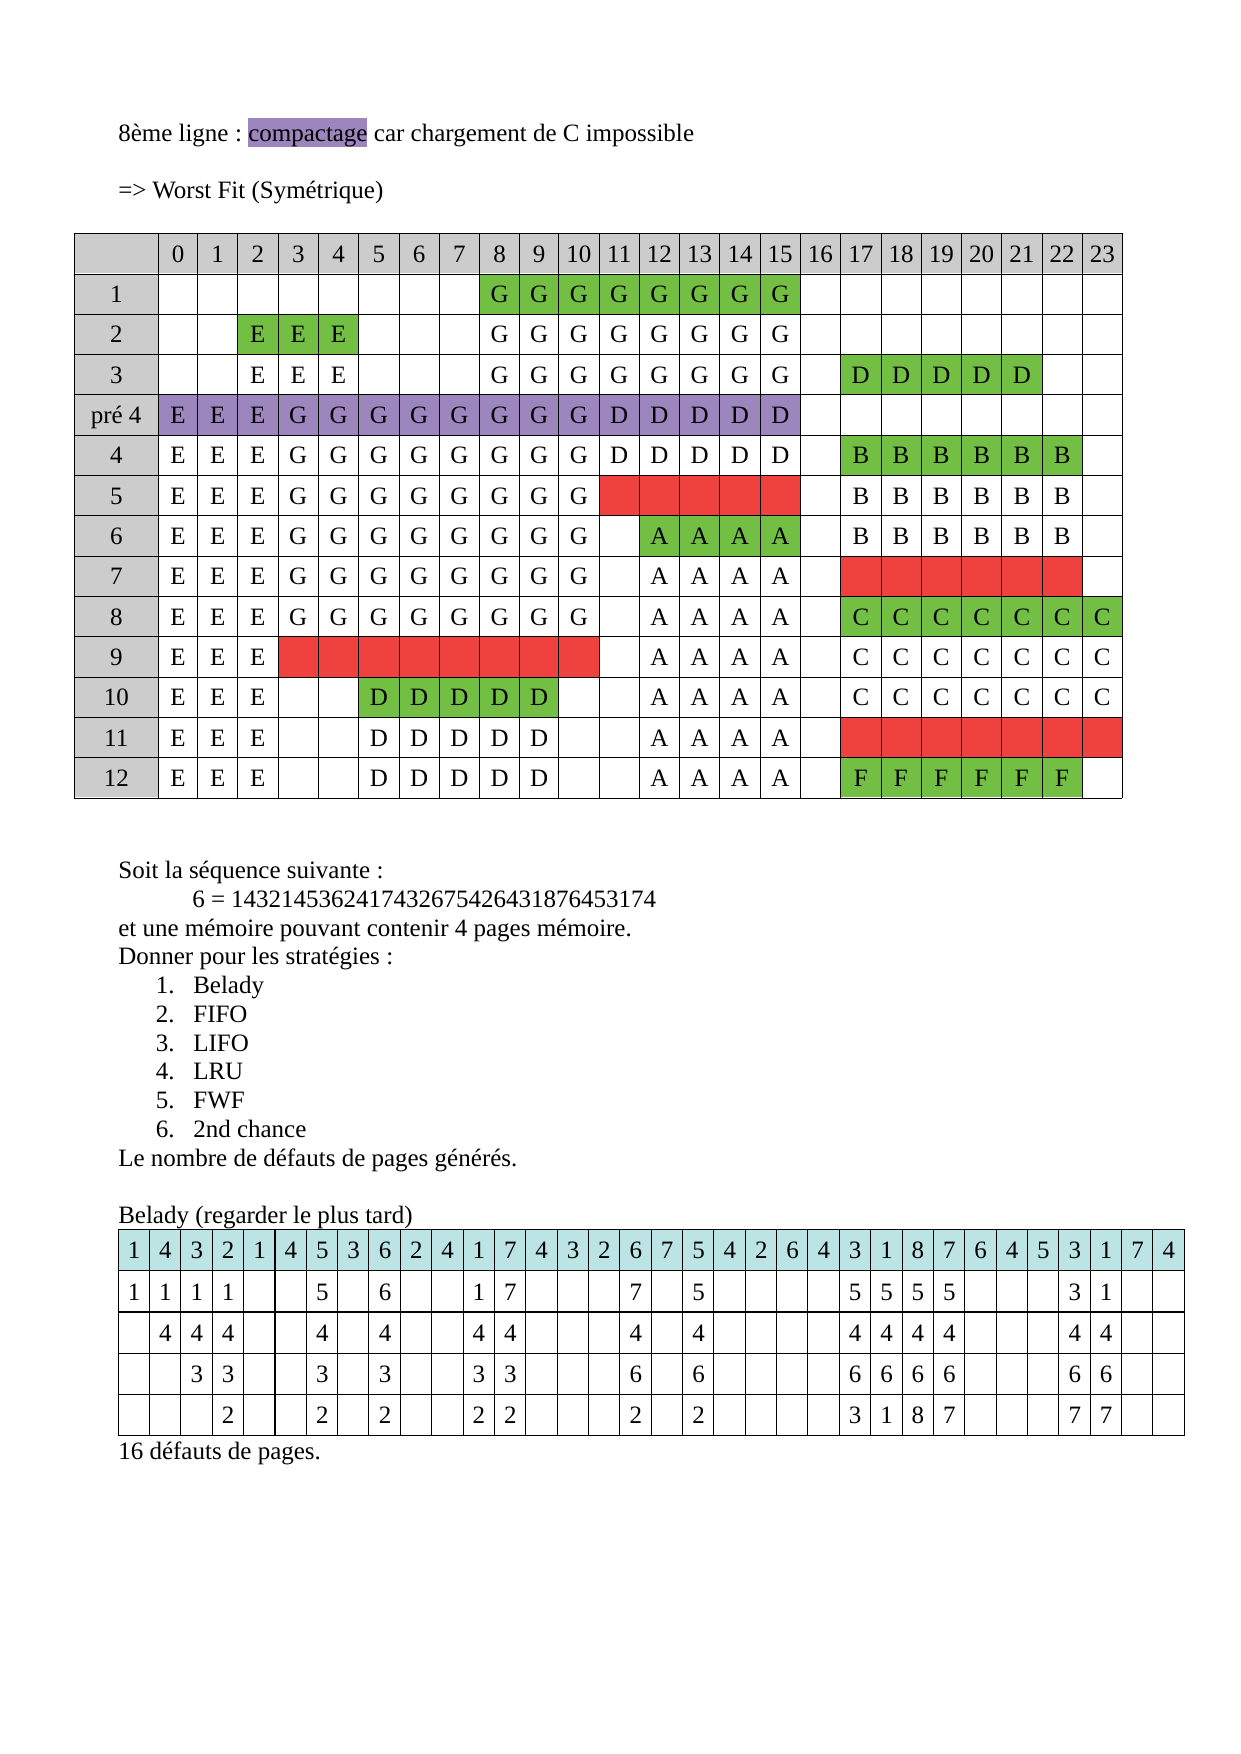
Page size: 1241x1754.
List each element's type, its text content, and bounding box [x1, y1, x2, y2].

table_cell [119, 1354, 149, 1394]
table_cell B [922, 516, 961, 556]
table_cell [279, 758, 318, 797]
table_cell 4 [903, 1313, 933, 1353]
table_header 1 [464, 1230, 494, 1270]
table_cell G [279, 597, 318, 636]
table_cell 3 [369, 1354, 400, 1394]
table_header 19 [922, 234, 961, 273]
table_cell G [480, 395, 519, 435]
table_cell E [238, 355, 278, 394]
table_cell G [559, 275, 599, 314]
text 8ème ligne : compactage car chargement de C impossible [118, 118, 1122, 147]
table_cell [777, 1395, 807, 1435]
table_cell G [480, 516, 519, 556]
table_cell [801, 678, 840, 717]
table_cell 1 [75, 275, 158, 314]
text 16 défauts de pages. [118, 1436, 1122, 1465]
table_cell [652, 1271, 682, 1311]
table_cell [962, 395, 1001, 435]
table_cell G [359, 395, 399, 435]
table_cell [432, 1313, 463, 1353]
table_cell [761, 476, 800, 515]
table_cell [841, 275, 881, 314]
table_header 13 [680, 234, 719, 273]
table_cell D [761, 436, 800, 475]
table_header 4 [997, 1230, 1027, 1270]
table_cell D [440, 718, 479, 757]
table_cell 6 [75, 516, 158, 556]
table_header 5 [307, 1230, 337, 1270]
table_cell A [640, 637, 679, 677]
table_cell 11 [75, 718, 158, 757]
table_cell 7 [75, 557, 158, 596]
table_cell [1002, 275, 1042, 314]
table_cell A [680, 516, 719, 556]
table_cell 6 [1059, 1354, 1090, 1394]
table_cell [808, 1395, 839, 1435]
table_header 4 [1153, 1230, 1184, 1270]
table_cell G [520, 275, 558, 314]
table_header 7 [934, 1230, 964, 1270]
table_cell 2 [307, 1395, 337, 1435]
table_cell E [198, 557, 237, 596]
table_cell A [680, 758, 719, 797]
table_cell 4 [620, 1313, 651, 1353]
table_cell G [319, 395, 358, 435]
table_cell E [238, 557, 278, 596]
table_header 7 [440, 234, 479, 273]
table_cell 3 [307, 1354, 337, 1394]
table_cell 4 [213, 1313, 243, 1353]
table_cell [181, 1395, 212, 1435]
table_cell 2 [620, 1395, 651, 1435]
table_cell G [359, 436, 399, 475]
table_cell C [1043, 637, 1082, 677]
table_cell [746, 1354, 776, 1394]
table_cell A [680, 597, 719, 636]
table_header 3 [181, 1230, 212, 1270]
table_cell D [640, 436, 679, 475]
table_cell [526, 1395, 557, 1435]
table_header 6 [777, 1230, 807, 1270]
table_header 22 [1043, 234, 1082, 273]
table_cell A [680, 637, 719, 677]
table_cell 4 [369, 1313, 400, 1353]
table_cell [777, 1313, 807, 1353]
table_header 1 [1091, 1230, 1121, 1270]
table_cell D [720, 395, 760, 435]
table_cell E [238, 637, 278, 677]
table_cell 4 [495, 1313, 525, 1353]
table_cell G [520, 355, 558, 394]
table_cell G [400, 597, 439, 636]
table_cell C [1043, 678, 1082, 717]
table_cell [432, 1395, 463, 1435]
table_cell [338, 1313, 368, 1353]
table_header 0 [159, 234, 197, 273]
table_cell [1028, 1313, 1058, 1353]
table_cell G [480, 597, 519, 636]
table_cell B [841, 476, 881, 515]
table_cell [801, 516, 840, 556]
table_cell D [600, 395, 639, 435]
table_cell 1 [464, 1271, 494, 1311]
table_cell C [882, 597, 921, 636]
table_header 6 [369, 1230, 400, 1270]
table_cell G [359, 476, 399, 515]
list LRU [156, 1056, 1122, 1085]
text Donner pour les stratégies : [118, 941, 1122, 970]
table_cell B [1002, 516, 1042, 556]
table_cell [480, 637, 519, 677]
table_cell B [962, 436, 1001, 475]
table_cell B [841, 436, 881, 475]
table_header 20 [962, 234, 1001, 273]
table_cell G [761, 355, 800, 394]
table_cell D [520, 718, 558, 757]
table_cell G [520, 395, 558, 435]
table_header 3 [1059, 1230, 1090, 1270]
table_cell 1 [1091, 1271, 1121, 1311]
table_cell G [480, 476, 519, 515]
table_cell 10 [75, 678, 158, 717]
table_header 4 [808, 1230, 839, 1270]
table_cell A [720, 557, 760, 596]
table_cell [359, 355, 399, 394]
table_header 16 [801, 234, 840, 273]
table_cell [440, 275, 479, 314]
table_cell A [761, 557, 800, 596]
table_cell [777, 1354, 807, 1394]
list FIFO [156, 999, 1122, 1028]
table_cell A [640, 718, 679, 757]
table_cell [1028, 1271, 1058, 1311]
table_cell G [600, 275, 639, 314]
table_cell E [159, 637, 197, 677]
table_cell [159, 355, 197, 394]
table_header 3 [279, 234, 318, 273]
table_header 6 [620, 1230, 651, 1270]
table_cell E [238, 718, 278, 757]
table_cell B [922, 476, 961, 515]
table_cell A [640, 557, 679, 596]
table_cell 3 [840, 1395, 870, 1435]
table_cell G [600, 355, 639, 394]
table_cell 7 [495, 1271, 525, 1311]
table_cell [400, 637, 439, 677]
table_cell A [640, 597, 679, 636]
table_cell [962, 718, 1001, 757]
table_cell A [720, 758, 760, 797]
table_cell E [319, 355, 358, 394]
table_cell [801, 395, 840, 435]
table_cell [997, 1271, 1027, 1311]
table_cell pré 4 [75, 395, 158, 435]
table_cell G [480, 315, 519, 354]
table_cell D [640, 395, 679, 435]
table_cell [338, 1271, 368, 1311]
table_cell 4 [934, 1313, 964, 1353]
table_cell [777, 1271, 807, 1311]
table_cell [1153, 1313, 1184, 1353]
table_cell A [720, 597, 760, 636]
table_cell E [238, 516, 278, 556]
table_cell 4 [1059, 1313, 1090, 1353]
table_cell E [319, 315, 358, 354]
table_cell [801, 718, 840, 757]
table_cell G [480, 275, 519, 314]
table_cell 3 [495, 1354, 525, 1394]
table_cell 5 [307, 1271, 337, 1311]
table_cell [922, 395, 961, 435]
table_cell [1122, 1395, 1152, 1435]
table_cell A [720, 678, 760, 717]
table_cell D [680, 395, 719, 435]
table_header 7 [1122, 1230, 1152, 1270]
table_cell G [359, 516, 399, 556]
table_cell [400, 315, 439, 354]
table_cell 5 [934, 1271, 964, 1311]
table_cell 9 [75, 637, 158, 677]
table_cell 5 [903, 1271, 933, 1311]
table_cell [600, 678, 639, 717]
table_cell G [559, 436, 599, 475]
table_header 3 [840, 1230, 870, 1270]
table_cell E [159, 557, 197, 596]
table_cell G [520, 597, 558, 636]
table_cell D [400, 678, 439, 717]
table_cell D [600, 436, 639, 475]
table_cell [589, 1313, 619, 1353]
table_cell A [680, 718, 719, 757]
table_cell 7 [620, 1271, 651, 1311]
table_cell D [841, 355, 881, 394]
table_cell C [1083, 637, 1122, 677]
table_cell [432, 1271, 463, 1311]
table_cell G [400, 436, 439, 475]
table_cell 4 [181, 1313, 212, 1353]
table_cell G [400, 516, 439, 556]
table_cell E [238, 315, 278, 354]
table_cell 2 [369, 1395, 400, 1435]
table_cell D [882, 355, 921, 394]
table_cell D [761, 395, 800, 435]
table_cell A [761, 758, 800, 797]
table_header 21 [1002, 234, 1042, 273]
table_cell F [1043, 758, 1082, 797]
table_cell 1 [213, 1271, 243, 1311]
table_cell [714, 1354, 745, 1394]
table_cell D [520, 678, 558, 717]
table_cell [882, 557, 921, 596]
table_cell [401, 1313, 431, 1353]
table_cell [400, 355, 439, 394]
table_cell 2 [464, 1395, 494, 1435]
table_cell A [720, 718, 760, 757]
table_cell [801, 436, 840, 475]
table_cell [119, 1313, 149, 1353]
table_header 23 [1083, 234, 1122, 273]
table_cell G [440, 395, 479, 435]
table_cell 5 [871, 1271, 902, 1311]
table_cell E [159, 395, 197, 435]
table_header 5 [683, 1230, 713, 1270]
table_cell [997, 1395, 1027, 1435]
table_cell A [640, 516, 679, 556]
table_cell A [761, 678, 800, 717]
table_cell [1043, 557, 1082, 596]
table_cell B [882, 476, 921, 515]
table_header 12 [640, 234, 679, 273]
table_cell E [159, 718, 197, 757]
table_cell [401, 1271, 431, 1311]
table_header 6 [965, 1230, 996, 1270]
table_cell B [1043, 476, 1082, 515]
table_cell C [1002, 678, 1042, 717]
table_cell E [279, 315, 318, 354]
table_cell 6 [683, 1354, 713, 1394]
table_cell G [359, 597, 399, 636]
table_cell C [841, 637, 881, 677]
table_cell G [600, 315, 639, 354]
table_cell C [882, 678, 921, 717]
table_cell [714, 1313, 745, 1353]
table_cell [159, 275, 197, 314]
table_cell [600, 758, 639, 797]
table_cell G [720, 355, 760, 394]
table_header 3 [338, 1230, 368, 1270]
table_cell E [238, 436, 278, 475]
table_cell C [841, 597, 881, 636]
table_cell C [922, 678, 961, 717]
table_cell 1 [119, 1271, 149, 1311]
table_cell [559, 678, 599, 717]
table_cell [965, 1354, 996, 1394]
table_cell E [198, 758, 237, 797]
table_cell G [520, 315, 558, 354]
table_cell E [198, 637, 237, 677]
table_cell [841, 315, 881, 354]
table_cell G [279, 476, 318, 515]
table_cell G [520, 516, 558, 556]
table_cell E [198, 516, 237, 556]
table_cell A [761, 637, 800, 677]
table_cell [319, 678, 358, 717]
table_cell [558, 1354, 588, 1394]
table_cell [276, 1395, 306, 1435]
table_cell [276, 1354, 306, 1394]
table_cell G [640, 315, 679, 354]
table_cell D [359, 718, 399, 757]
table_header 8 [480, 234, 519, 273]
table_cell [401, 1354, 431, 1394]
table_cell [882, 315, 921, 354]
table_header 1 [871, 1230, 902, 1270]
table_cell [746, 1395, 776, 1435]
table_cell G [480, 355, 519, 394]
table_cell F [882, 758, 921, 797]
table_cell E [238, 678, 278, 717]
table_cell [559, 758, 599, 797]
table_cell G [520, 436, 558, 475]
table_header 1 [198, 234, 237, 273]
table_cell [1002, 315, 1042, 354]
table_cell 8 [903, 1395, 933, 1435]
table_cell G [559, 557, 599, 596]
table_cell [1083, 758, 1122, 797]
table_header 9 [520, 234, 558, 273]
table_cell B [962, 476, 1001, 515]
table_cell G [720, 315, 760, 354]
table_cell E [238, 476, 278, 515]
table_cell [319, 718, 358, 757]
table_cell [238, 275, 278, 314]
table_cell B [1002, 476, 1042, 515]
table_cell A [680, 557, 719, 596]
table_cell G [559, 476, 599, 515]
list Belady [156, 970, 1122, 999]
table_cell [801, 637, 840, 677]
table_cell [801, 597, 840, 636]
table_cell E [159, 758, 197, 797]
table_cell [962, 557, 1001, 596]
table_cell G [279, 557, 318, 596]
table_cell [440, 355, 479, 394]
table_cell [359, 315, 399, 354]
table_cell [244, 1313, 274, 1353]
table_cell [440, 637, 479, 677]
table_cell 4 [464, 1313, 494, 1353]
table_cell 6 [620, 1354, 651, 1394]
table_cell G [559, 395, 599, 435]
table_cell [841, 718, 881, 757]
table_cell [1083, 476, 1122, 515]
table_cell [276, 1271, 306, 1311]
table_cell [801, 275, 840, 314]
table_cell C [1083, 597, 1122, 636]
table_cell 4 [871, 1313, 902, 1353]
table_cell [338, 1395, 368, 1435]
table_header 2 [401, 1230, 431, 1270]
table_cell [808, 1354, 839, 1394]
table_header 7 [495, 1230, 525, 1270]
table_cell E [159, 678, 197, 717]
table_header 2 [589, 1230, 619, 1270]
table_cell B [962, 516, 1001, 556]
table_cell G [559, 315, 599, 354]
table_cell [1083, 395, 1122, 435]
table_cell [801, 758, 840, 797]
table_header 14 [720, 234, 760, 273]
table_cell [882, 275, 921, 314]
table_cell [279, 637, 318, 677]
table_header 7 [652, 1230, 682, 1270]
table_header 4 [150, 1230, 180, 1270]
table_cell A [720, 637, 760, 677]
table_cell [922, 315, 961, 354]
table_cell [559, 718, 599, 757]
table_cell D [359, 758, 399, 797]
table_cell G [520, 557, 558, 596]
table_cell G [520, 476, 558, 515]
table_cell [746, 1271, 776, 1311]
table_cell G [720, 275, 760, 314]
table_cell D [400, 718, 439, 757]
text 6 = 1432145362417432675426431876453174 [118, 884, 1122, 913]
table_cell [801, 355, 840, 394]
table_cell 8 [75, 597, 158, 636]
table_cell [198, 355, 237, 394]
table_cell A [720, 516, 760, 556]
table_cell F [841, 758, 881, 797]
table_cell [198, 275, 237, 314]
table_cell [965, 1271, 996, 1311]
table_cell [1153, 1271, 1184, 1311]
table_cell [997, 1354, 1027, 1394]
table_header 15 [761, 234, 800, 273]
table_cell B [841, 516, 881, 556]
table_cell G [440, 476, 479, 515]
table_cell [882, 718, 921, 757]
table_cell [559, 637, 599, 677]
table_cell C [882, 637, 921, 677]
table_cell [882, 395, 921, 435]
table_cell G [480, 557, 519, 596]
table_cell F [962, 758, 1001, 797]
table_header 8 [903, 1230, 933, 1270]
table_cell 2 [213, 1395, 243, 1435]
table_cell 6 [871, 1354, 902, 1394]
table_cell 4 [150, 1313, 180, 1353]
table_cell B [882, 436, 921, 475]
table_header 5 [359, 234, 399, 273]
table_header 6 [400, 234, 439, 273]
table_cell D [922, 355, 961, 394]
table_cell G [319, 557, 358, 596]
table_header 5 [1028, 1230, 1058, 1270]
table_cell C [962, 637, 1001, 677]
table_cell G [279, 395, 318, 435]
table_header 4 [526, 1230, 557, 1270]
table_header 4 [276, 1230, 306, 1270]
table_cell G [559, 597, 599, 636]
table_cell G [440, 557, 479, 596]
table_cell E [238, 395, 278, 435]
table_cell [589, 1271, 619, 1311]
table_cell [965, 1395, 996, 1435]
table_cell [244, 1354, 274, 1394]
table_header 11 [600, 234, 639, 273]
table_cell [1043, 718, 1082, 757]
table_cell G [761, 275, 800, 314]
table_cell [652, 1354, 682, 1394]
table_cell G [680, 355, 719, 394]
table_cell [359, 275, 399, 314]
table_cell 4 [307, 1313, 337, 1353]
table_cell 5 [840, 1271, 870, 1311]
table_cell [279, 275, 318, 314]
text Belady (regarder le plus tard) [118, 1200, 1122, 1229]
table_cell [589, 1395, 619, 1435]
table_cell D [440, 678, 479, 717]
table_cell [1043, 395, 1082, 435]
table_cell 4 [75, 436, 158, 475]
text Le nombre de défauts de pages générés. [118, 1143, 1122, 1171]
table_cell B [882, 516, 921, 556]
text Soit la séquence suivante : [118, 855, 1122, 884]
table_header 4 [714, 1230, 745, 1270]
table_cell 7 [1059, 1395, 1090, 1435]
table_cell G [359, 557, 399, 596]
table_cell C [1002, 597, 1042, 636]
table_cell [801, 315, 840, 354]
table_cell 4 [840, 1313, 870, 1353]
table_cell B [1043, 436, 1082, 475]
table_cell E [198, 395, 237, 435]
table_header 2 [238, 234, 278, 273]
list 2nd chance [156, 1114, 1122, 1143]
table_cell E [159, 436, 197, 475]
list FWF [156, 1085, 1122, 1114]
table_cell C [1083, 678, 1122, 717]
table_cell [319, 275, 358, 314]
table_cell [1002, 718, 1042, 757]
table_cell 6 [840, 1354, 870, 1394]
table_cell F [1002, 758, 1042, 797]
table_cell [600, 637, 639, 677]
table_cell E [238, 597, 278, 636]
table_cell 2 [683, 1395, 713, 1435]
table_cell D [440, 758, 479, 797]
table_cell [1002, 557, 1042, 596]
table_cell [680, 476, 719, 515]
table_cell C [962, 597, 1001, 636]
table_header [75, 234, 158, 273]
table_cell [558, 1313, 588, 1353]
table_cell [922, 557, 961, 596]
table_cell [1083, 315, 1122, 354]
table_cell G [400, 557, 439, 596]
text et une mémoire pouvant contenir 4 pages mémoire. [118, 913, 1122, 941]
table_cell [319, 637, 358, 677]
table_cell [640, 476, 679, 515]
table_cell 2 [495, 1395, 525, 1435]
table_cell A [640, 678, 679, 717]
table_cell [1043, 275, 1082, 314]
table_cell E [159, 516, 197, 556]
table_cell B [1002, 436, 1042, 475]
table_cell E [198, 436, 237, 475]
table_cell E [198, 476, 237, 515]
table_cell D [480, 718, 519, 757]
table_cell [1153, 1395, 1184, 1435]
table_cell [1083, 557, 1122, 596]
table_cell [244, 1395, 274, 1435]
table_cell [600, 516, 639, 556]
table_cell [1122, 1271, 1152, 1311]
table_cell [1083, 718, 1122, 757]
table_cell G [319, 476, 358, 515]
list LIFO [156, 1028, 1122, 1056]
table_cell [801, 557, 840, 596]
table_cell D [400, 758, 439, 797]
table_cell 7 [1091, 1395, 1121, 1435]
table_cell G [559, 516, 599, 556]
table_cell G [319, 436, 358, 475]
table_cell [244, 1271, 274, 1311]
table_cell [338, 1354, 368, 1394]
table_cell 3 [213, 1354, 243, 1394]
table_cell G [279, 436, 318, 475]
table_cell A [761, 597, 800, 636]
table_cell A [640, 758, 679, 797]
table_cell C [922, 637, 961, 677]
table_cell G [319, 597, 358, 636]
table_cell C [1043, 597, 1082, 636]
table_cell [1043, 315, 1082, 354]
table_cell [279, 678, 318, 717]
table_cell E [159, 476, 197, 515]
table_cell E [198, 678, 237, 717]
table_cell [1083, 355, 1122, 394]
table_cell [159, 315, 197, 354]
table_cell [962, 315, 1001, 354]
table_cell [1153, 1354, 1184, 1394]
table_cell 5 [683, 1271, 713, 1311]
table_cell [440, 315, 479, 354]
table_cell E [238, 758, 278, 797]
table_cell G [761, 315, 800, 354]
table_cell [962, 275, 1001, 314]
table_header 4 [432, 1230, 463, 1270]
table_header 2 [746, 1230, 776, 1270]
table_cell [1043, 355, 1082, 394]
table_cell D [480, 758, 519, 797]
table_cell [279, 718, 318, 757]
table_header 3 [558, 1230, 588, 1270]
table_cell [319, 758, 358, 797]
table_cell G [680, 275, 719, 314]
table_cell D [359, 678, 399, 717]
table_cell [276, 1313, 306, 1353]
table_header 17 [841, 234, 881, 273]
text => Worst Fit (Symétrique) [118, 176, 1122, 204]
table_cell G [559, 355, 599, 394]
table_cell [808, 1271, 839, 1311]
table_cell 6 [369, 1271, 400, 1311]
table_cell F [922, 758, 961, 797]
table_cell [600, 718, 639, 757]
table_cell [401, 1395, 431, 1435]
table_cell G [440, 516, 479, 556]
table_cell [1083, 275, 1122, 314]
table_cell G [400, 395, 439, 435]
table_cell C [1002, 637, 1042, 677]
table_cell [720, 476, 760, 515]
table_cell [841, 395, 881, 435]
table_cell E [198, 597, 237, 636]
table_cell 4 [683, 1313, 713, 1353]
table_cell [198, 315, 237, 354]
table_cell G [480, 436, 519, 475]
table_cell G [440, 436, 479, 475]
table_cell 6 [903, 1354, 933, 1394]
table_cell D [480, 678, 519, 717]
table_cell B [922, 436, 961, 475]
table_cell [1122, 1313, 1152, 1353]
table_cell [150, 1395, 180, 1435]
table_cell D [680, 436, 719, 475]
table_cell [1028, 1354, 1058, 1394]
table_cell [652, 1313, 682, 1353]
table_cell [526, 1313, 557, 1353]
table_cell E [198, 718, 237, 757]
table_cell B [1043, 516, 1082, 556]
table_cell [600, 476, 639, 515]
table_cell [1002, 395, 1042, 435]
table_cell C [962, 678, 1001, 717]
table_cell [1083, 516, 1122, 556]
table_cell 12 [75, 758, 158, 797]
table_cell [746, 1313, 776, 1353]
table_cell 6 [1091, 1354, 1121, 1394]
table_header 4 [319, 234, 358, 273]
table_cell [1083, 436, 1122, 475]
table_cell [652, 1395, 682, 1435]
table_cell [432, 1354, 463, 1394]
table_cell G [400, 476, 439, 515]
table_cell D [1002, 355, 1042, 394]
table_cell G [680, 315, 719, 354]
table_cell [600, 557, 639, 596]
table_cell 3 [75, 355, 158, 394]
table_cell [520, 637, 558, 677]
table_cell A [680, 678, 719, 717]
table_cell [400, 275, 439, 314]
table_cell 4 [1091, 1313, 1121, 1353]
table_cell A [761, 516, 800, 556]
table_cell [558, 1271, 588, 1311]
table_cell 3 [464, 1354, 494, 1394]
table_cell [150, 1354, 180, 1394]
table_cell [714, 1271, 745, 1311]
table_cell G [279, 516, 318, 556]
table_cell 3 [181, 1354, 212, 1394]
table_header 1 [119, 1230, 149, 1270]
table_cell 6 [934, 1354, 964, 1394]
table_cell C [841, 678, 881, 717]
table_cell [922, 718, 961, 757]
table_cell A [761, 718, 800, 757]
table_cell 1 [181, 1271, 212, 1311]
table_cell [1122, 1354, 1152, 1394]
table_cell [997, 1313, 1027, 1353]
table_cell G [319, 516, 358, 556]
table_cell 1 [150, 1271, 180, 1311]
table_cell [558, 1395, 588, 1435]
table_cell [922, 275, 961, 314]
table_cell D [720, 436, 760, 475]
table_cell [841, 557, 881, 596]
table_cell D [962, 355, 1001, 394]
table_cell [714, 1395, 745, 1435]
table_cell [965, 1313, 996, 1353]
table_cell [801, 476, 840, 515]
table_cell [119, 1395, 149, 1435]
table_cell [526, 1271, 557, 1311]
table_cell G [640, 275, 679, 314]
table_header 18 [882, 234, 921, 273]
table_cell 7 [934, 1395, 964, 1435]
table_cell [359, 637, 399, 677]
table_cell [808, 1313, 839, 1353]
table_cell [589, 1354, 619, 1394]
table_cell 1 [871, 1395, 902, 1435]
table_header 1 [244, 1230, 274, 1270]
table_cell E [159, 597, 197, 636]
table_cell 5 [75, 476, 158, 515]
table_cell G [640, 355, 679, 394]
table_cell C [922, 597, 961, 636]
table_cell [600, 597, 639, 636]
table_cell [1028, 1395, 1058, 1435]
table_header 2 [213, 1230, 243, 1270]
table_cell 3 [1059, 1271, 1090, 1311]
table_header 10 [559, 234, 599, 273]
table_cell G [440, 597, 479, 636]
table_cell [526, 1354, 557, 1394]
table_cell E [279, 355, 318, 394]
table_cell 2 [75, 315, 158, 354]
table_cell D [520, 758, 558, 797]
